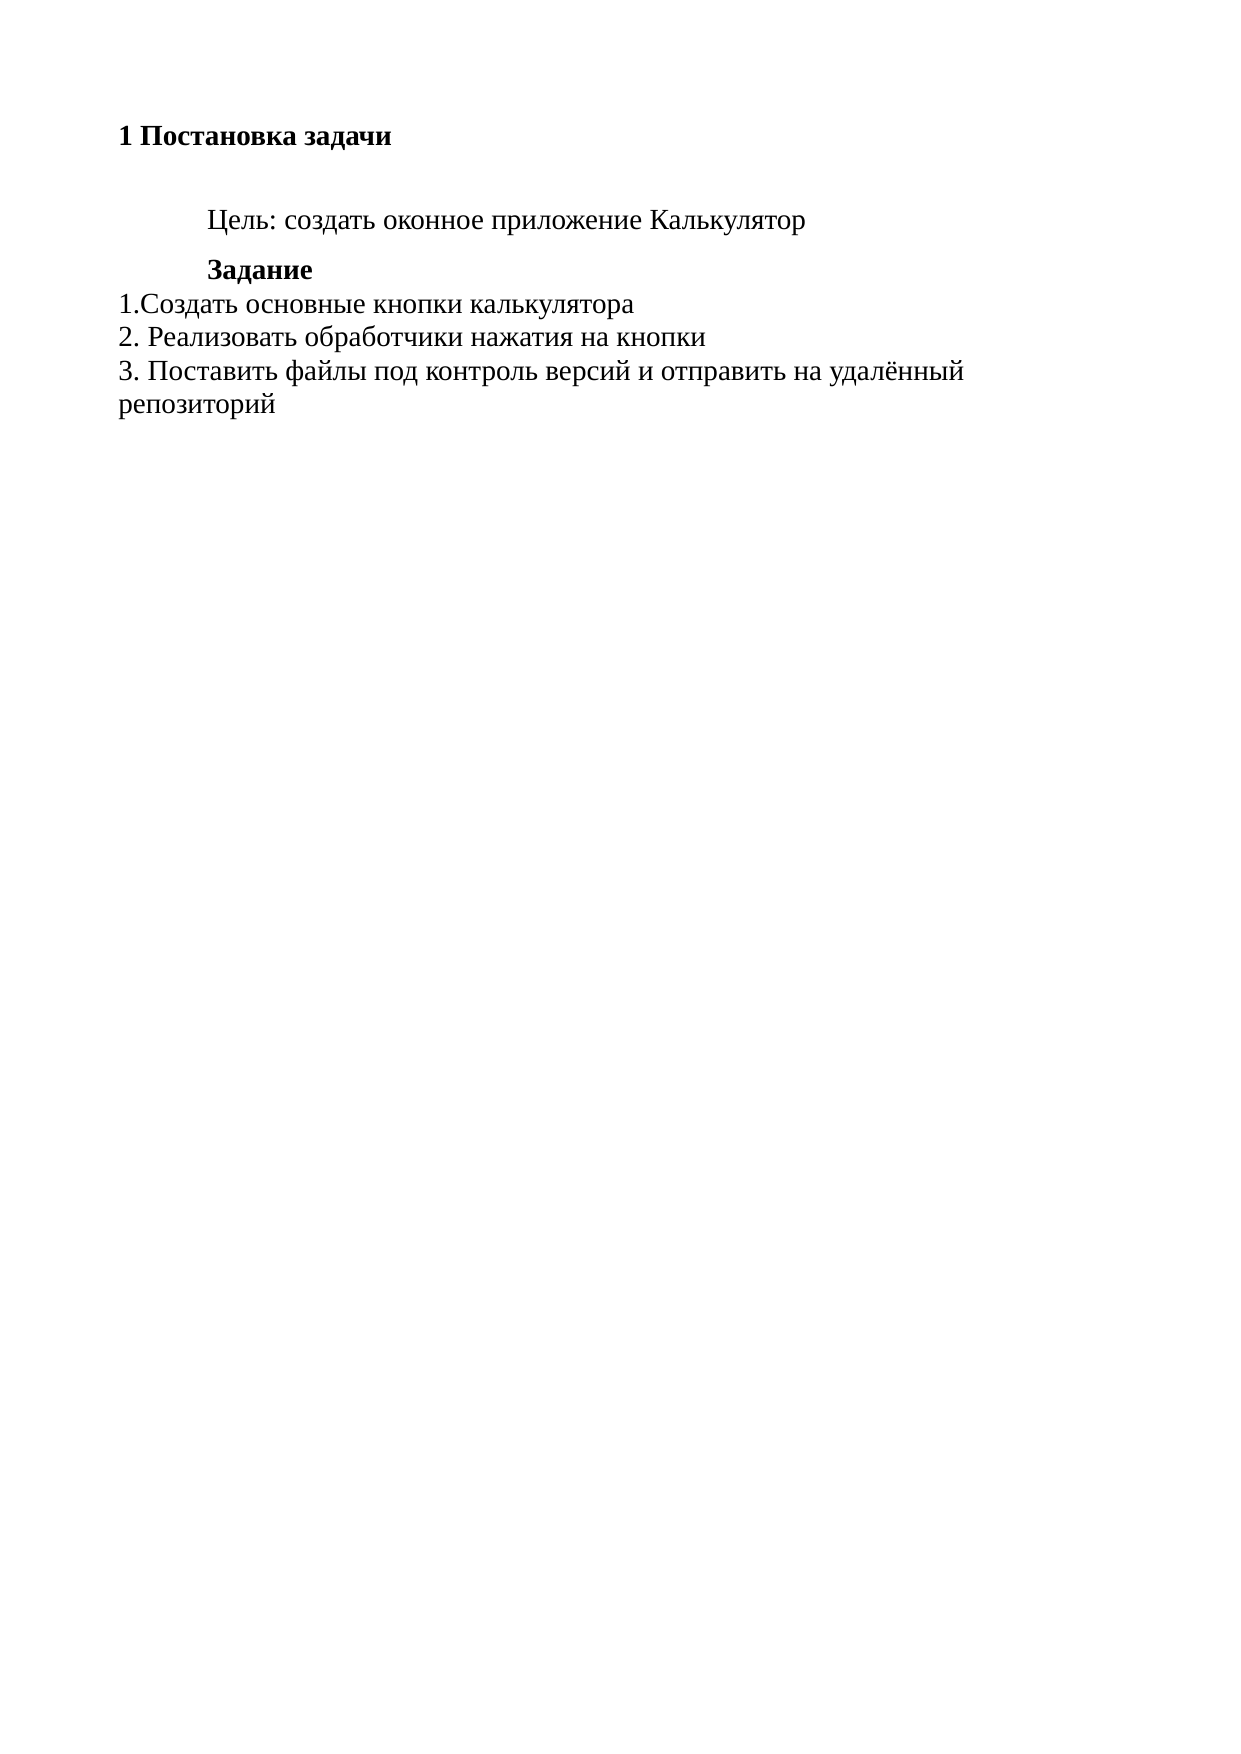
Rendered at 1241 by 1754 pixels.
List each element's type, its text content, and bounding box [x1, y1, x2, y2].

text 3. Поставить файлы под контроль версий и отправить на удалённый репозиторий [118, 353, 1122, 420]
text 1.Создать основные кнопки калькулятора [118, 286, 1122, 319]
text 1 Постановка задачи [118, 118, 1122, 152]
text Цель: создать оконное приложение Калькулятор [118, 202, 1122, 236]
text Задание [118, 252, 1122, 286]
text 2. Реализовать обработчики нажатия на кнопки [118, 319, 1122, 353]
